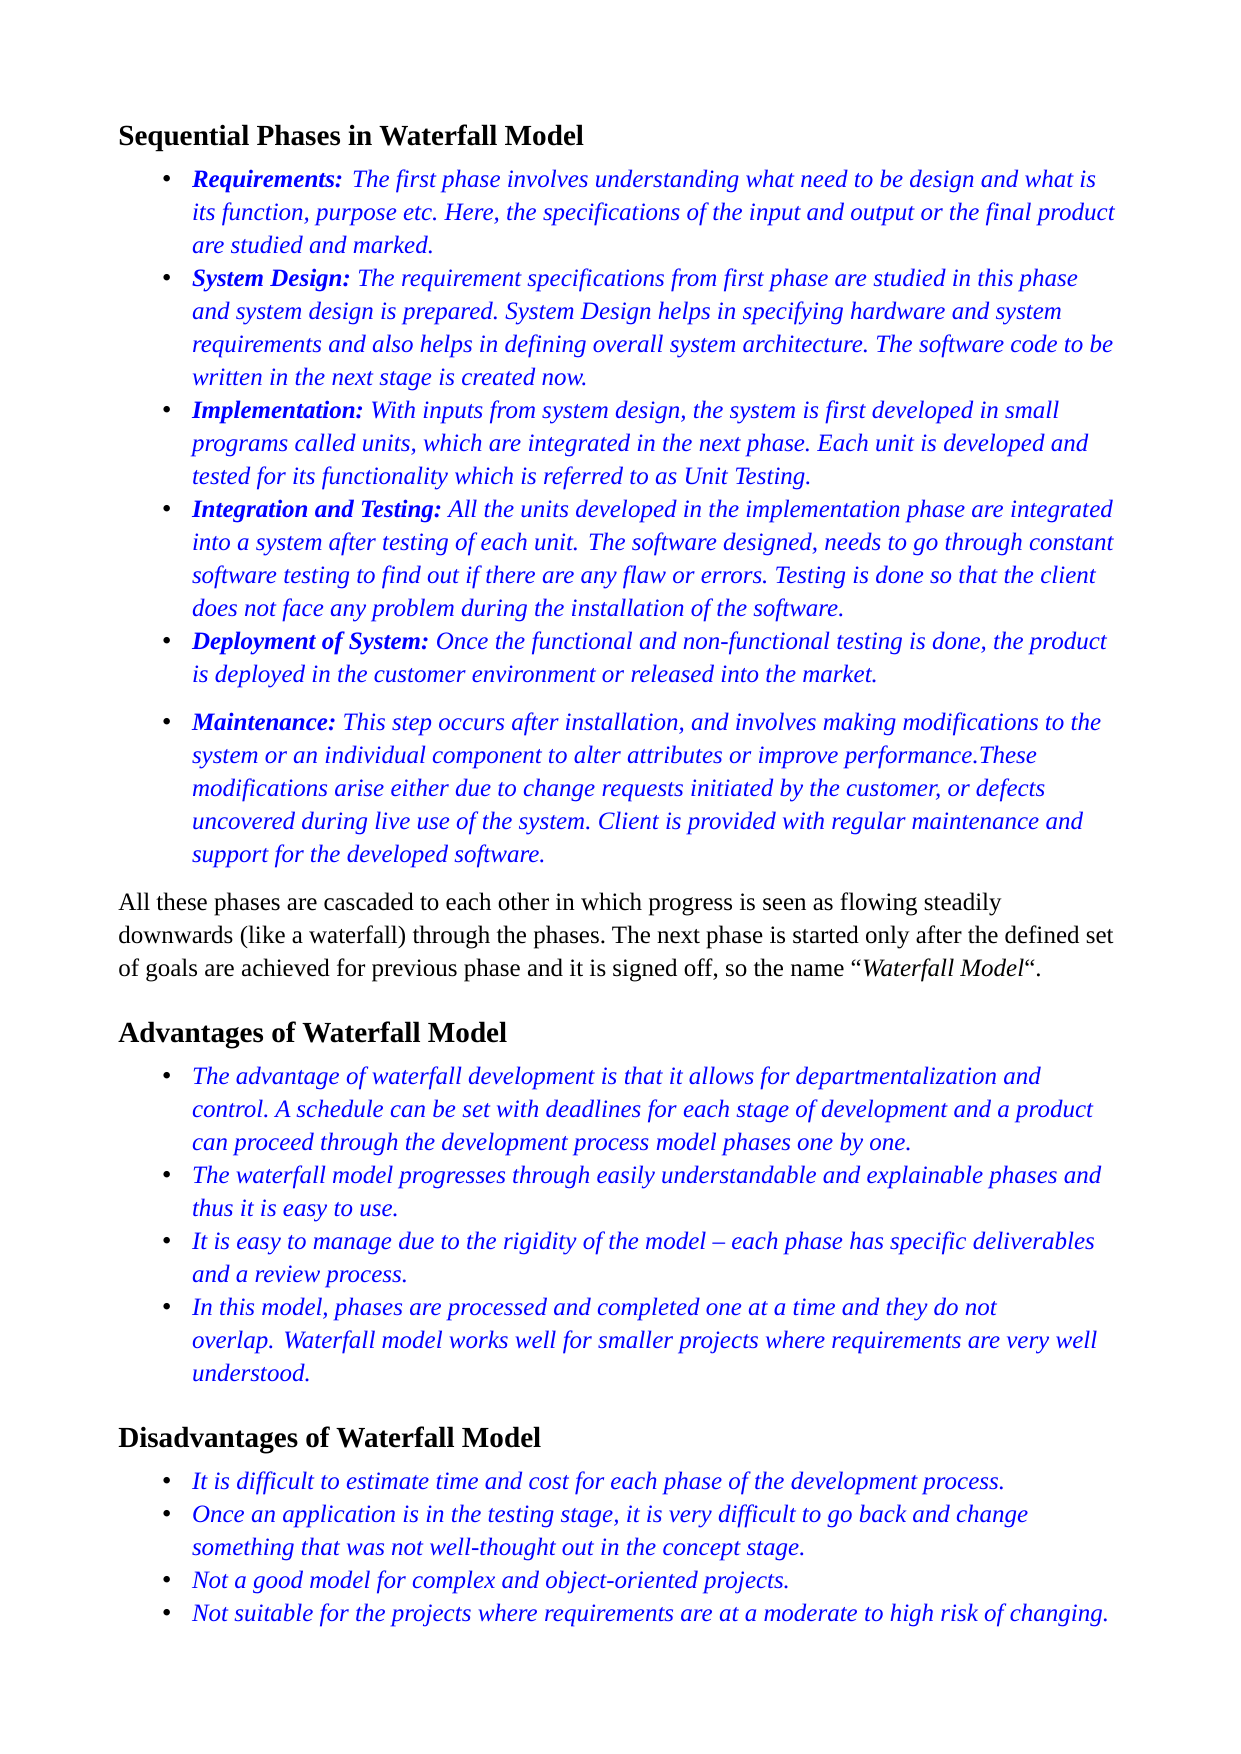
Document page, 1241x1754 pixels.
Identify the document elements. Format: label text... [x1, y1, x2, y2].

list Not suitable for the projects where requirements are at a moderate to high risk of changing. [162, 1598, 1122, 1627]
list Implementation: With inputs from system design, the system is first developed in small programs called units, which are integrated in the next phase. Each unit is developed and tested for its functionality which is referred to as Unit Testing. [162, 395, 1122, 490]
list Once an application is in the testing stage, it is very difficult to go back and change something that was not well-thought out in the concept stage. [162, 1499, 1122, 1561]
text All these phases are cascaded to each other in which progress is seen as flowing steadily downwards (like a waterfall) through the phases. The next phase is started only after the defined set of goals are achieved for previous phase and it is signed off, so the name “Waterfall Model“. [118, 887, 1122, 982]
list System Design: The requirement specifications from first phase are studied in this phase and system design is prepared. System Design helps in specifying hardware and system requirements and also helps in defining overall system architecture. The software code to be written in the next stage is created now. [162, 263, 1122, 391]
subtitle Advantages of Waterfall Model [118, 1015, 1122, 1048]
list In this model, phases are processed and completed one at a time and they do not overlap. Waterfall model works well for smaller projects where requirements are very well understood. [162, 1292, 1122, 1387]
list The waterfall model progresses through easily understandable and explainable phases and thus it is easy to use. [162, 1160, 1122, 1222]
list Maintenance: This step occurs after installation, and involves making modifications to the system or an individual component to alter attributes or improve performance.These modifications arise either due to change requests initiated by the customer, or defects uncovered during live use of the system. Client is provided with regular maintenance and support for the developed software. [162, 707, 1122, 868]
list Deployment of System: Once the functional and non-functional testing is done, the product is deployed in the customer environment or released into the market. [162, 626, 1122, 688]
list Not a good model for complex and object-oriented projects. [162, 1566, 1122, 1594]
subtitle Disadvantages of Waterfall Model [118, 1420, 1122, 1454]
list Requirements: The first phase involves understanding what need to be design and what is its function, purpose etc. Here, the specifications of the input and output or the final product are studied and marked. [162, 164, 1122, 259]
list It is difficult to estimate time and cost for each phase of the development process. [162, 1466, 1122, 1495]
list It is easy to manage due to the rigidity of the model – each phase has specific deliverables and a review process. [162, 1226, 1122, 1288]
list The advantage of waterfall development is that it allows for departmentalization and control. A schedule can be set with deadlines for each stage of development and a product can proceed through the development process model phases one by one. [162, 1061, 1122, 1156]
subtitle Sequential Phases in Waterfall Model [118, 118, 1122, 152]
list Integration and Testing: All the units developed in the implementation phase are integrated into a system after testing of each unit. The software designed, needs to go through constant software testing to find out if there are any flaw or errors. Testing is done so that the client does not face any problem during the installation of the software. [162, 494, 1122, 622]
